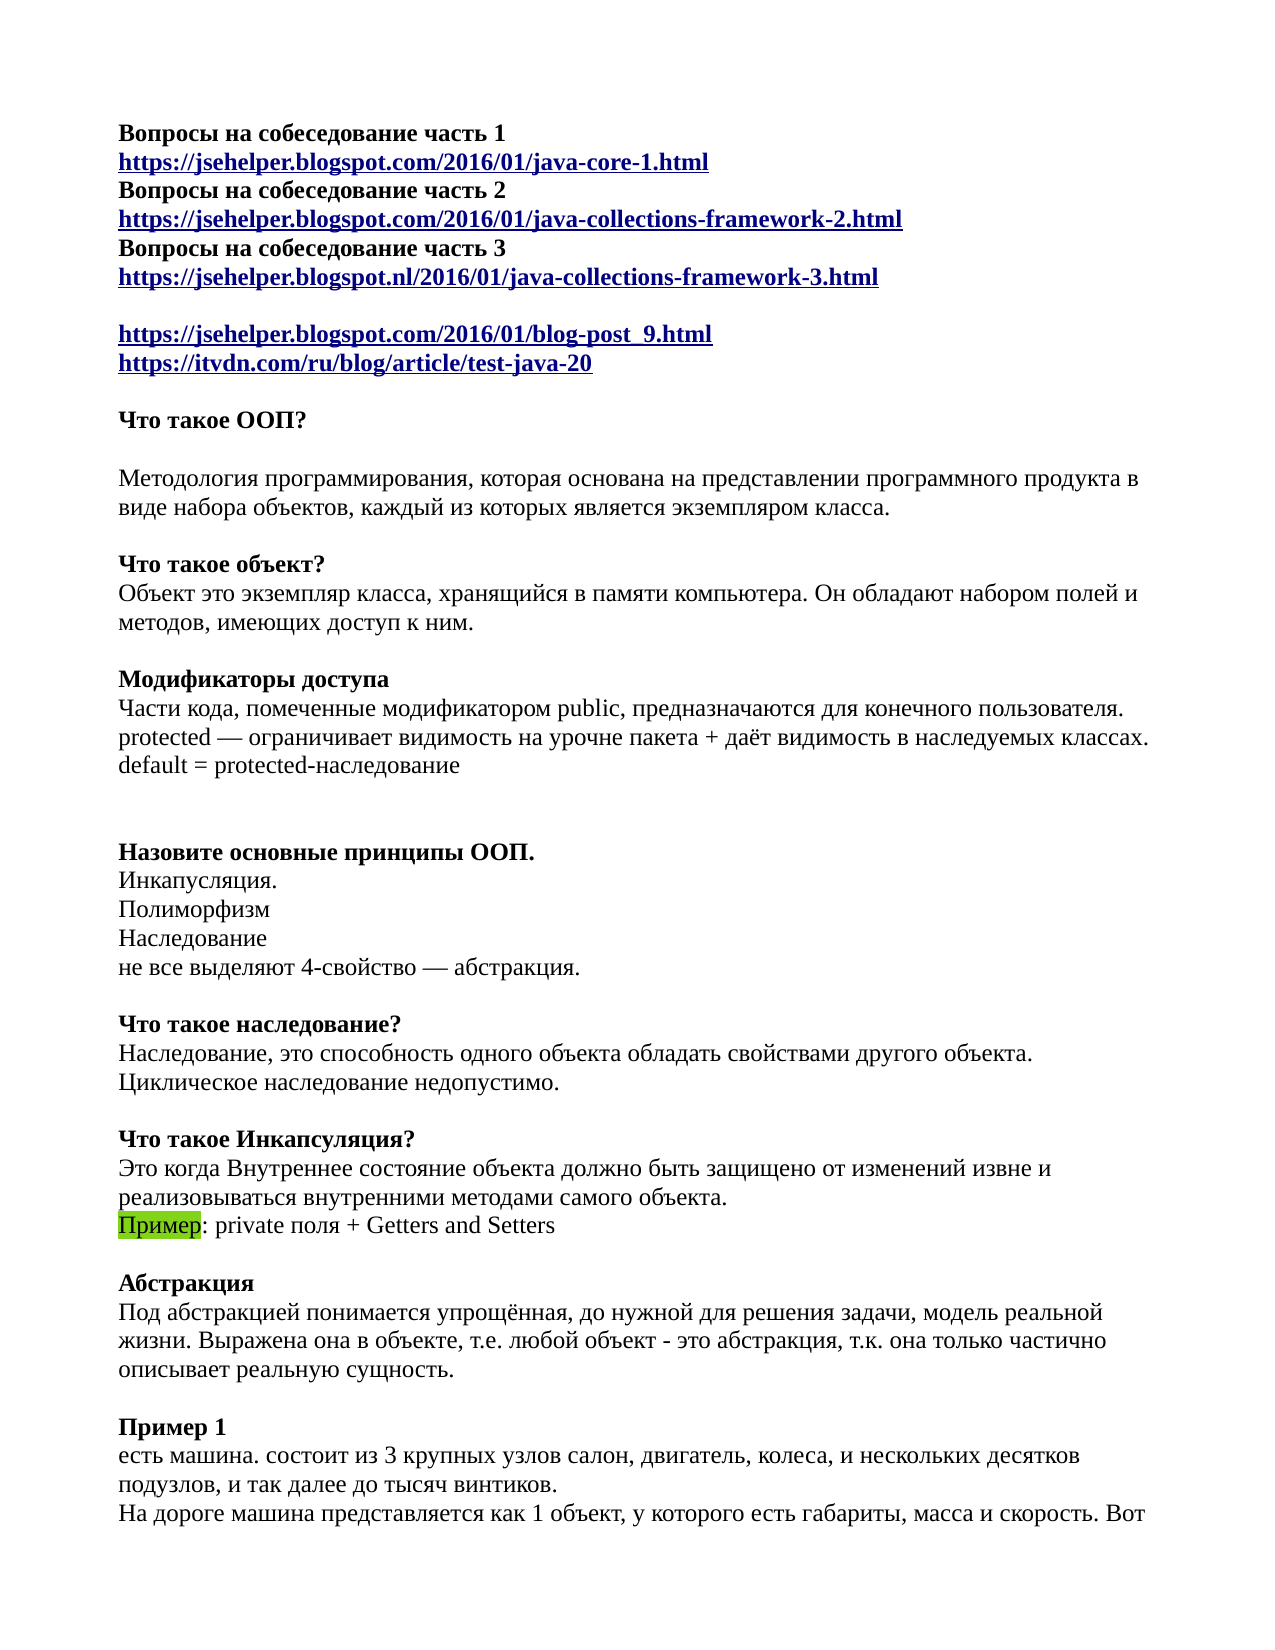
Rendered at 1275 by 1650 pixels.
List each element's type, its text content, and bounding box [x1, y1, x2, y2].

text Вопросы на собеседование часть 3 [118, 233, 1157, 262]
text Что такое ООП? [118, 406, 1157, 434]
text Инкапусляция. [118, 866, 1157, 894]
text https://jsehelper.blogspot.com/2016/01/java-collections-framework-2.html [118, 204, 1157, 233]
text Наследование [118, 923, 1157, 952]
text Абстракция Под абстракцией понимается упрощённая, до нужной для решения задачи, модель реальной жизни. Выражена она в объекте, т.е. любой объект - это абстракция, т.к. она только частично описывает реальную сущность. [118, 1268, 1157, 1383]
text Методология программирования, которая основана на представлении программного продукта в виде набора объектов, каждый из которых является экземпляром класса. [118, 463, 1157, 521]
text Пример 1 есть машина. состоит из 3 крупных узлов салон, двигатель, колеса, и нескольких десятков подузлов, и так далее до тысяч винтиков. На дороге машина представляется как 1 объект, у которого есть габариты, масса и скорость. Вот [118, 1383, 1157, 1527]
text Части кода, помеченные модификатором public, предназначаются для конечного пользователя. [118, 693, 1157, 722]
text Назовите основные принципы ООП. [118, 837, 1157, 866]
text Полиморфизм [118, 894, 1157, 923]
text Циклическое наследование недопустимо. [118, 1067, 1157, 1096]
text не все выделяют 4-свойство — абстракция. [118, 952, 1157, 981]
text Что такое объект? [118, 549, 1157, 578]
text default = protected-наследование [118, 751, 1157, 779]
text Вопросы на собеседование часть 2 [118, 176, 1157, 204]
text protected — ограничивает видимость на урочне пакета + даёт видимость в наследуемых классах. [118, 722, 1157, 751]
text https://jsehelper.blogspot.com/2016/01/blog-post_9.html [118, 319, 1157, 348]
text Модификаторы доступа [118, 664, 1157, 693]
text https://itvdn.com/ru/blog/article/test-java-20 [118, 348, 1157, 377]
text https://jsehelper.blogspot.com/2016/01/java-core-1.html [118, 147, 1157, 176]
text Это когда Внутреннее состояние объекта должно быть защищено от изменений извне и реализовываться внутренними методами самого объекта. [118, 1153, 1157, 1211]
text Объект это экземпляр класса, хранящийся в памяти компьютера. Он обладают набором полей и методов, имеющих доступ к ним. [118, 578, 1157, 636]
text https://jsehelper.blogspot.nl/2016/01/java-collections-framework-3.html [118, 262, 1157, 291]
text Что такое наследование? [118, 1009, 1157, 1038]
text Наследование, это способность одного объекта обладать свойствами другого объекта. [118, 1038, 1157, 1067]
text Вопросы на собеседование часть 1 [118, 118, 1157, 147]
text Что такое Инкапсуляция? [118, 1124, 1157, 1153]
text Пример: private поля + Getters and Setters [118, 1211, 1157, 1239]
